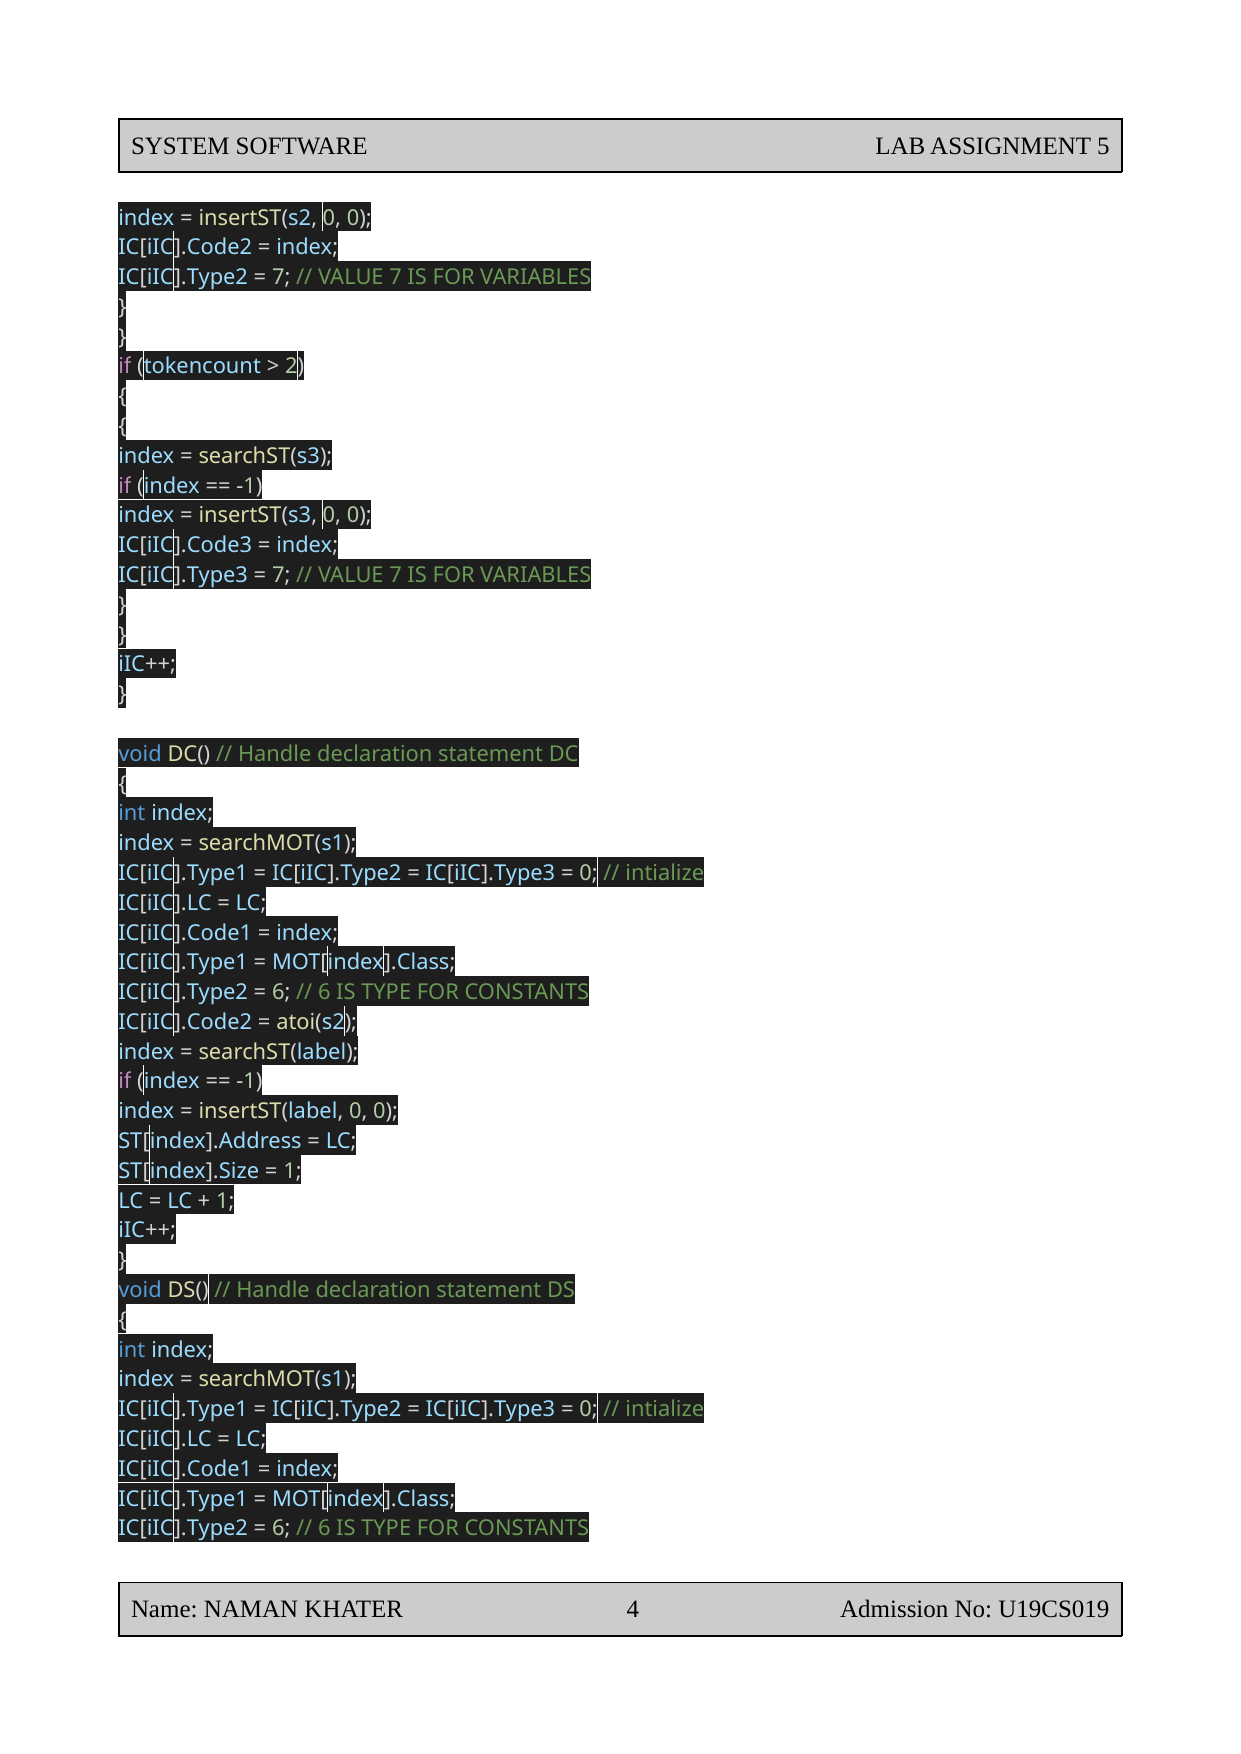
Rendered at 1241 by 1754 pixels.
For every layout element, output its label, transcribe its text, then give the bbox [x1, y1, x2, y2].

text int index; [118, 797, 1122, 827]
text index = searchMOT(s1); [118, 1363, 1122, 1393]
text IC[iIC].Type3 = 7; // VALUE 7 IS FOR VARIABLES [118, 559, 1122, 589]
text IC[iIC].Type1 = IC[iIC].Type2 = IC[iIC].Type3 = 0; // intialize [118, 857, 1122, 887]
text IC[iIC].LC = LC; [118, 887, 1122, 916]
text IC[iIC].Type2 = 6; // 6 IS TYPE FOR CONSTANTS [118, 976, 1122, 1006]
text index = insertST(label, 0, 0); [118, 1095, 1122, 1125]
text } [118, 291, 1122, 321]
text { [118, 410, 1122, 440]
text IC[iIC].Type1 = MOT[index].Class; [118, 1482, 1122, 1512]
text { [118, 1304, 1122, 1333]
text IC[iIC].Type1 = MOT[index].Class; [118, 946, 1122, 976]
text iIC++; [118, 648, 1122, 678]
text IC[iIC].Type2 = 6; // 6 IS TYPE FOR CONSTANTS [118, 1512, 1122, 1542]
text } [118, 1244, 1122, 1274]
text ST[index].Size = 1; [118, 1155, 1122, 1184]
text IC[iIC].Type1 = IC[iIC].Type2 = IC[iIC].Type3 = 0; // intialize [118, 1393, 1122, 1423]
text IC[iIC].Code3 = index; [118, 529, 1122, 559]
text } [118, 619, 1122, 648]
text IC[iIC].Code2 = index; [118, 231, 1122, 261]
text void DS() // Handle declaration statement DS [118, 1274, 1122, 1304]
text void DC() // Handle declaration statement DC [118, 738, 1122, 767]
text if (tokencount > 2) [118, 351, 1122, 380]
text IC[iIC].Code2 = atoi(s2); [118, 1006, 1122, 1036]
text index = insertST(s2, 0, 0); [118, 202, 1122, 231]
text } [118, 589, 1122, 619]
text index = insertST(s3, 0, 0); [118, 499, 1122, 529]
text if (index == -1) [118, 1065, 1122, 1095]
text { [118, 380, 1122, 410]
text } [118, 678, 1122, 708]
text index = searchMOT(s1); [118, 827, 1122, 857]
text IC[iIC].LC = LC; [118, 1423, 1122, 1453]
text iIC++; [118, 1214, 1122, 1244]
text } [118, 321, 1122, 351]
text if (index == -1) [118, 470, 1122, 499]
text int index; [118, 1333, 1122, 1363]
text index = searchST(label); [118, 1036, 1122, 1065]
text IC[iIC].Code1 = index; [118, 916, 1122, 946]
text IC[iIC].Code1 = index; [118, 1453, 1122, 1482]
text IC[iIC].Type2 = 7; // VALUE 7 IS FOR VARIABLES [118, 261, 1122, 291]
text { [118, 767, 1122, 797]
text ST[index].Address = LC; [118, 1125, 1122, 1155]
text LC = LC + 1; [118, 1184, 1122, 1214]
text index = searchST(s3); [118, 440, 1122, 470]
